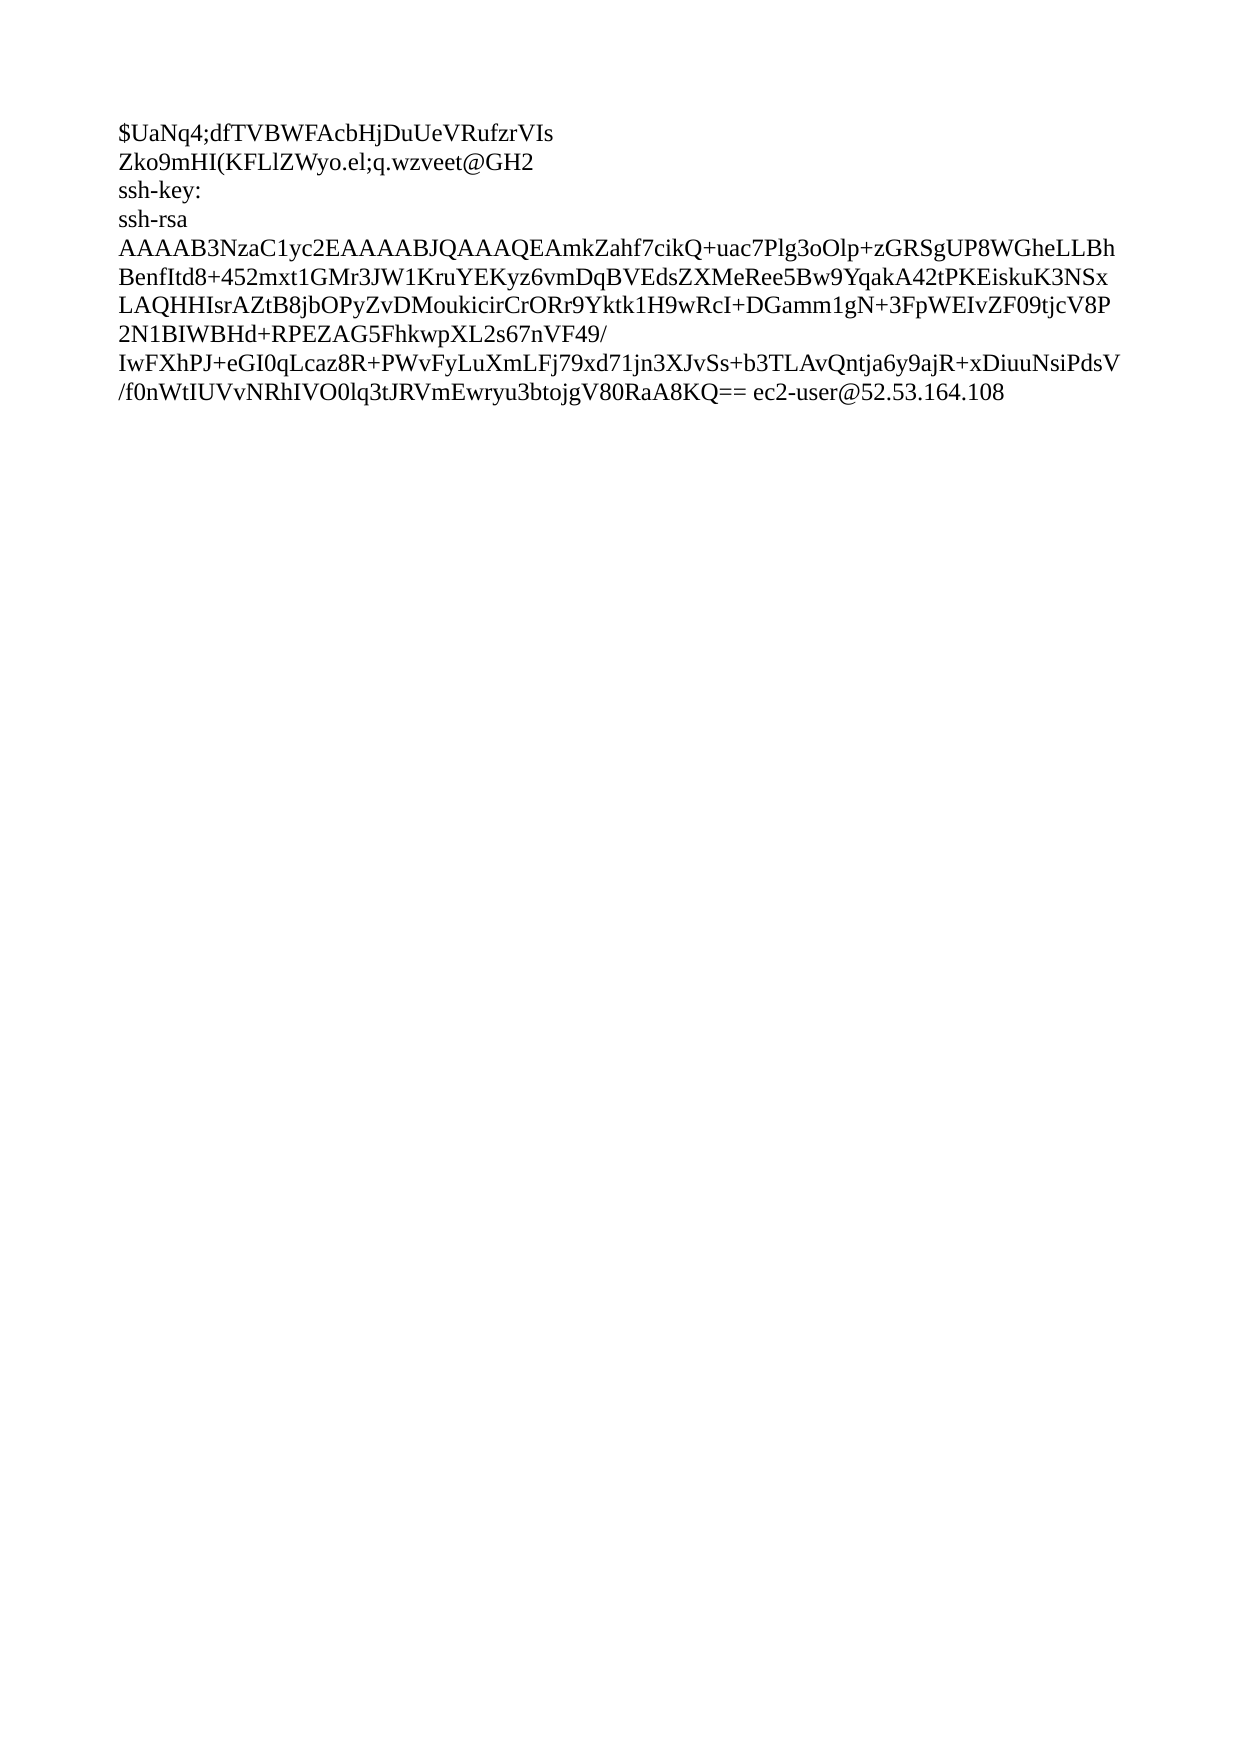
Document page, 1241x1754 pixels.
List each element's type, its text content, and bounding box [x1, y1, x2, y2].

text ssh-key: [118, 176, 1122, 204]
text $UaNq4;dfTVBWFAcbHjDuUeVRufzrVIs [118, 118, 1122, 147]
text Zko9mHI(KFLlZWyo.el;q.wzveet@GH2 [118, 147, 1122, 176]
text ssh-rsa AAAAB3NzaC1yc2EAAAABJQAAAQEAmkZahf7cikQ+uac7Plg3oOlp+zGRSgUP8WGheLLBhBenfItd8+452mxt1GMr3JW1KruYEKyz6vmDqBVEdsZXMeRee5Bw9YqakA42tPKEiskuK3NSxLAQHHIsrAZtB8jbOPyZvDMoukicirCrORr9Yktk1H9wRcI+DGamm1gN+3FpWEIvZF09tjcV8P2N1BIWBHd+RPEZAG5FhkwpXL2s67nVF49/IwFXhPJ+eGI0qLcaz8R+PWvFyLuXmLFj79xd71jn3XJvSs+b3TLAvQntja6y9ajR+xDiuuNsiPdsV/f0nWtIUVvNRhIVO0lq3tJRVmEwryu3btojgV80RaA8KQ== ec2-user@52.53.164.108 [118, 204, 1122, 406]
